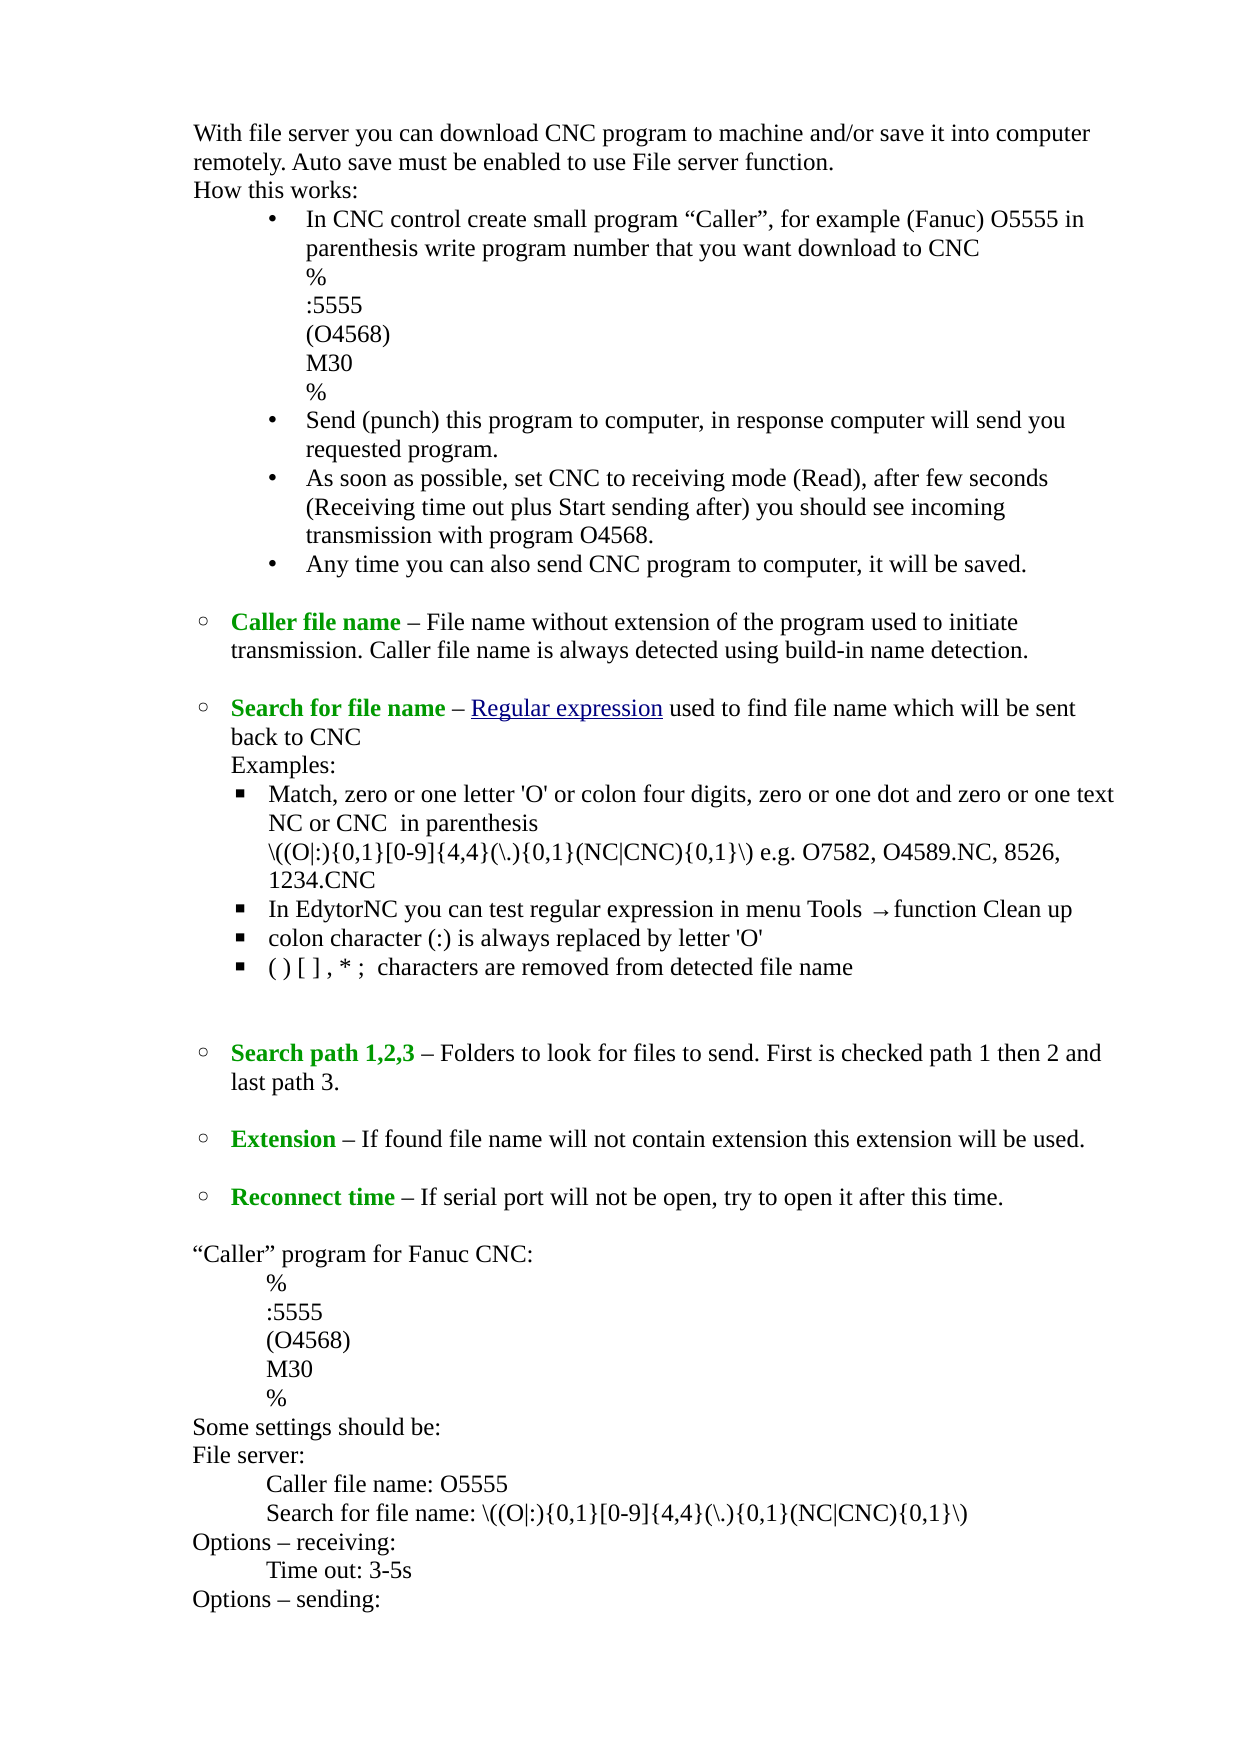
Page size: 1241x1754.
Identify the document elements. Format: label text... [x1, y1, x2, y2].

list As soon as possible, set CNC to receiving mode (Read), after few seconds (Receiving time out plus Start sending after) you should see incoming transmission with program O4568. [268, 463, 1122, 549]
list M30 [268, 348, 1122, 377]
list % [268, 262, 1122, 291]
list (O4568) [228, 1326, 1122, 1354]
list Send (punch) this program to computer, in response computer will send you requested program. [268, 406, 1122, 463]
text “Caller” program for Fanuc CNC: [192, 1239, 1122, 1268]
list :5555 [268, 291, 1122, 319]
text File server: [192, 1441, 1122, 1469]
list How this works: [156, 176, 1122, 204]
list In EdytorNC you can test regular expression in menu Tools →function Clean up [231, 894, 1122, 923]
list Search for file name – Regular expression used to find file name which will be sent back to CNC [193, 693, 1122, 751]
list Reconnect time – If serial port will not be open, try to open it after this time. [193, 1182, 1122, 1211]
list Caller file name – File name without extension of the program used to initiate transmission. Caller file name is always detected using build-in name detection. [193, 607, 1122, 664]
list Any time you can also send CNC program to computer, it will be saved. [268, 549, 1122, 578]
text Time out: 3-5s [266, 1556, 1122, 1584]
list Extension – If found file name will not contain extension this extension will be used. [193, 1124, 1122, 1153]
list % [228, 1383, 1122, 1412]
text Caller file name: O5555 [266, 1469, 1122, 1498]
text Options – receiving: [192, 1527, 1122, 1556]
list (O4568) [268, 319, 1122, 348]
list \((O|:){0,1}[0-9]{4,4}(\.){0,1}(NC|CNC){0,1}\) e.g. O7582, O4589.NC, 8526, 1234.CNC [231, 837, 1122, 894]
list Search path 1,2,3 – Folders to look for files to send. First is checked path 1 then 2 and last path 3. [193, 1038, 1122, 1096]
list :5555 [228, 1297, 1122, 1326]
list % [268, 377, 1122, 406]
list % [228, 1268, 1122, 1297]
text Search for file name: \((O|:){0,1}[0-9]{4,4}(\.){0,1}(NC|CNC){0,1}\) [266, 1498, 1122, 1527]
text Some settings should be: [192, 1412, 1122, 1441]
list In CNC control create small program “Caller”, for example (Fanuc) O5555 in parenthesis write program number that you want download to CNC [268, 204, 1122, 262]
list colon character (:) is always replaced by letter 'O' [231, 923, 1122, 952]
list With file server you can download CNC program to machine and/or save it into computer remotely. Auto save must be enabled to use File server function. [156, 118, 1122, 176]
list ( ) [ ] , * ; characters are removed from detected file name [231, 952, 1122, 981]
list M30 [228, 1354, 1122, 1383]
list Examples: [193, 751, 1122, 779]
list Match, zero or one letter 'O' or colon four digits, zero or one dot and zero or one text NC or CNC in parenthesis [231, 779, 1122, 837]
text Options – sending: [192, 1584, 1122, 1613]
